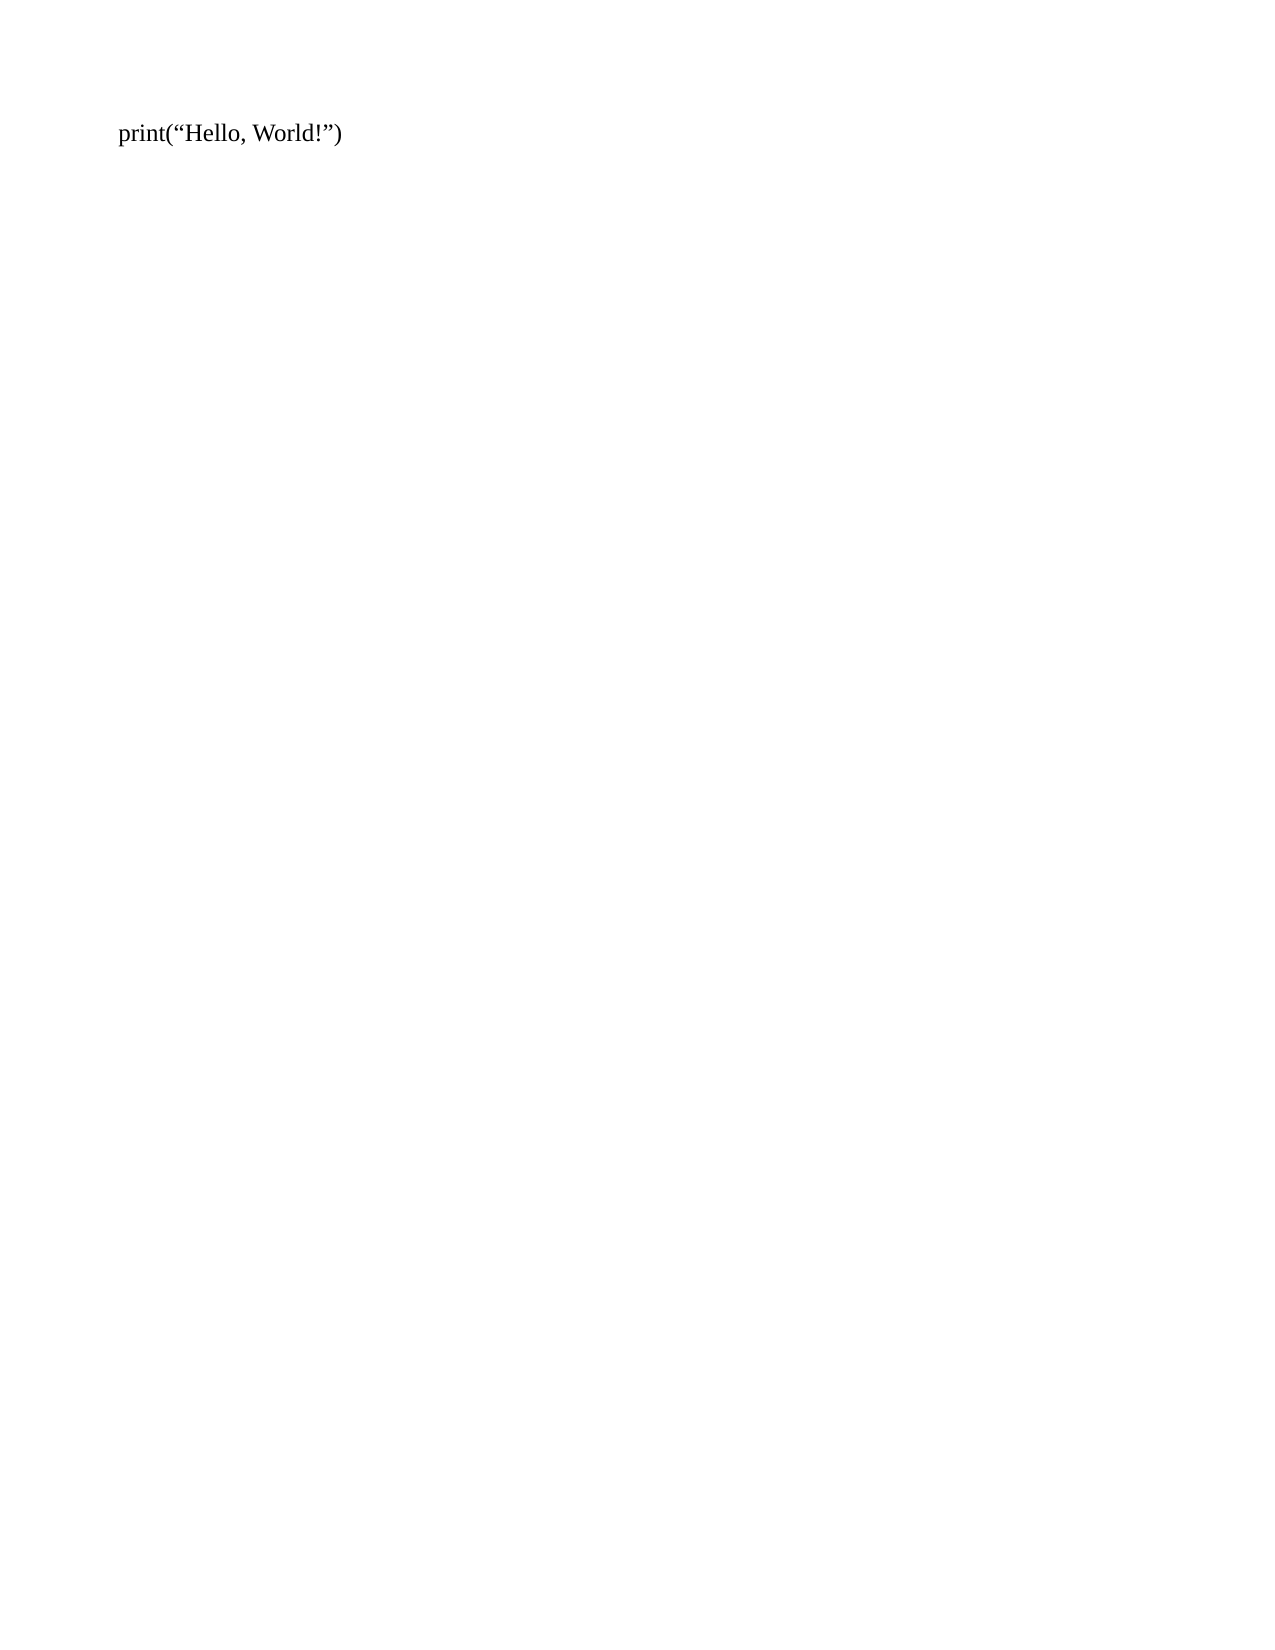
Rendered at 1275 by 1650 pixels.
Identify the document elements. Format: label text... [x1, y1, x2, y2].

text print(“Hello, World!”) [118, 118, 1157, 147]
